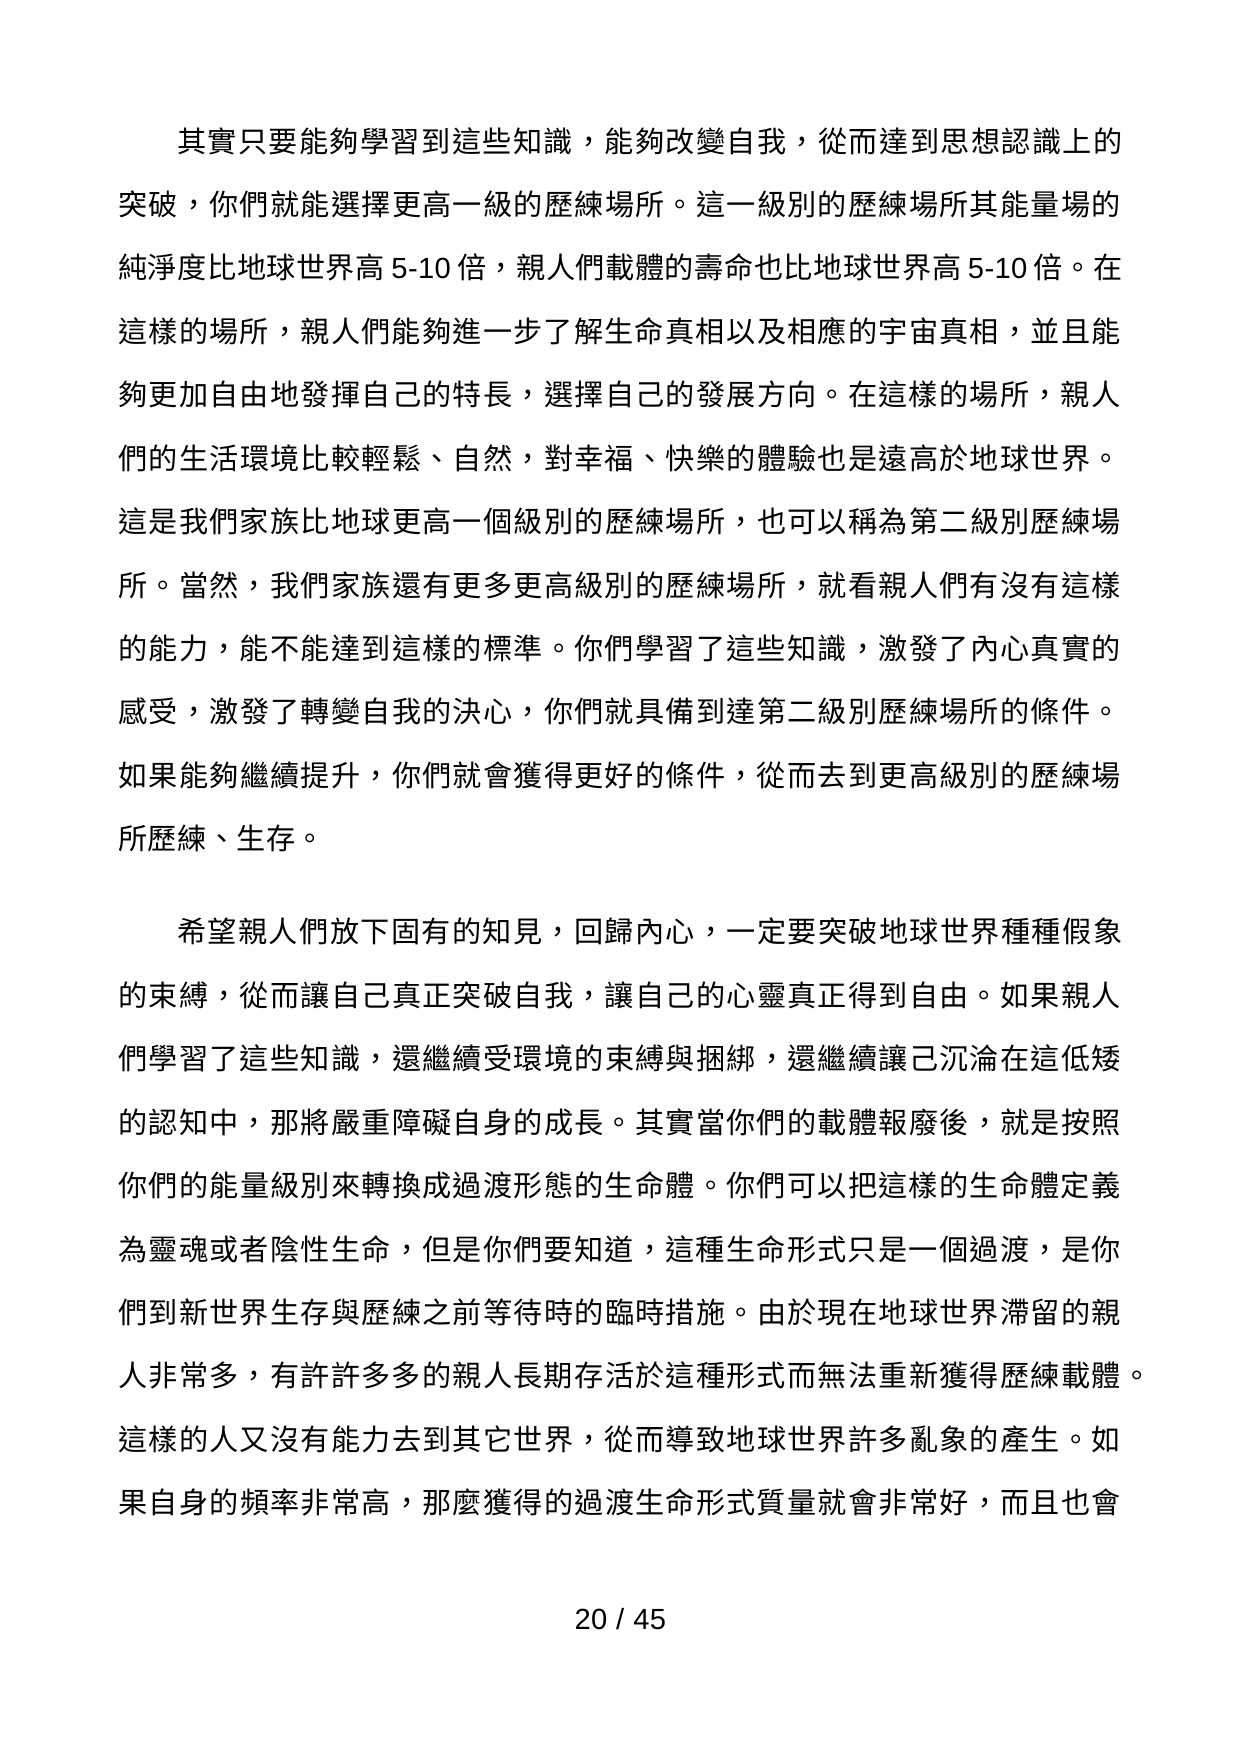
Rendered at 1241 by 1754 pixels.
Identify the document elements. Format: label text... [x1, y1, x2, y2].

text 其實只要能夠學習到這些知識，能夠改變自我，從而達到思想認識上的突破，你們就能選擇更高一級的歷練場所。這一級別的歷練場所其能量場的純淨度比地球世界高5-10倍，親人們載體的壽命也比地球世界高5-10倍。在這樣的場所，親人們能夠進一步了解生命真相以及相應的宇宙真相，並且能夠更加自由地發揮自己的特長，選擇自己的發展方向。在這樣的場所，親人們的生活環境比較輕鬆、自然，對幸福、快樂的體驗也是遠高於地球世界。這是我們家族比地球更高一個級別的歷練場所，也可以稱為第二級別歷練場所。當然，我們家族還有更多更高級別的歷練場所，就看親人們有沒有這樣的能力，能不能達到這樣的標準。你們學習了這些知識，激發了內心真實的感受，激發了轉變自我的決心，你們就具備到達第二級別歷練場所的條件。如果能夠繼續提升，你們就會獲得更好的條件，從而去到更高級別的歷練場所歷練、生存。 [118, 118, 1122, 858]
text 希望親人們放下固有的知見，回歸內心，一定要突破地球世界種種假象的束縛，從而讓自己真正突破自我，讓自己的心靈真正得到自由。如果親人們學習了這些知識，還繼續受環境的束縛與捆綁，還繼續讓己沉淪在這低矮的認知中，那將嚴重障礙自身的成長。其實當你們的載體報廢後，就是按照你們的能量級別來轉換成過渡形態的生命體。你們可以把這樣的生命體定義為靈魂或者陰性生命，但是你們要知道，這種生命形式只是一個過渡，是你們到新世界生存與歷練之前等待時的臨時措施。由於現在地球世界滯留的親人非常多，有許許多多的親人長期存活於這種形式而無法重新獲得歷練載體。這樣的人又沒有能力去到其它世界，從而導致地球世界許多亂象的產生。如果自身的頻率非常高，那麼獲得的過渡生命形式質量就會非常好，而且也會有更好的外在展現。這里的外在展現你們可以理解為生命光芒。當然也有許多親人在載體報廢的那一刻，根本沒有能力形成過渡生命形式，從而讓自己的核心系統直接處於休眠狀態。這是一種悲哀！雖然我們有相應的工作人員在幫助這些親人，試圖讓他們擁有最低級的生命形式，以期待新的歷練機會，但無論如何都非常被動。其實生命形式不同就是載體的能量級別與類別不同，你們不要把這一現象想得多麼複雜。所謂高維空間也不過是那一層面的能量場非常純淨，而生命在那樣的環境會獲得更大的促進，會更好地發揮自己的能力與智慧。 [118, 909, 1122, 1522]
